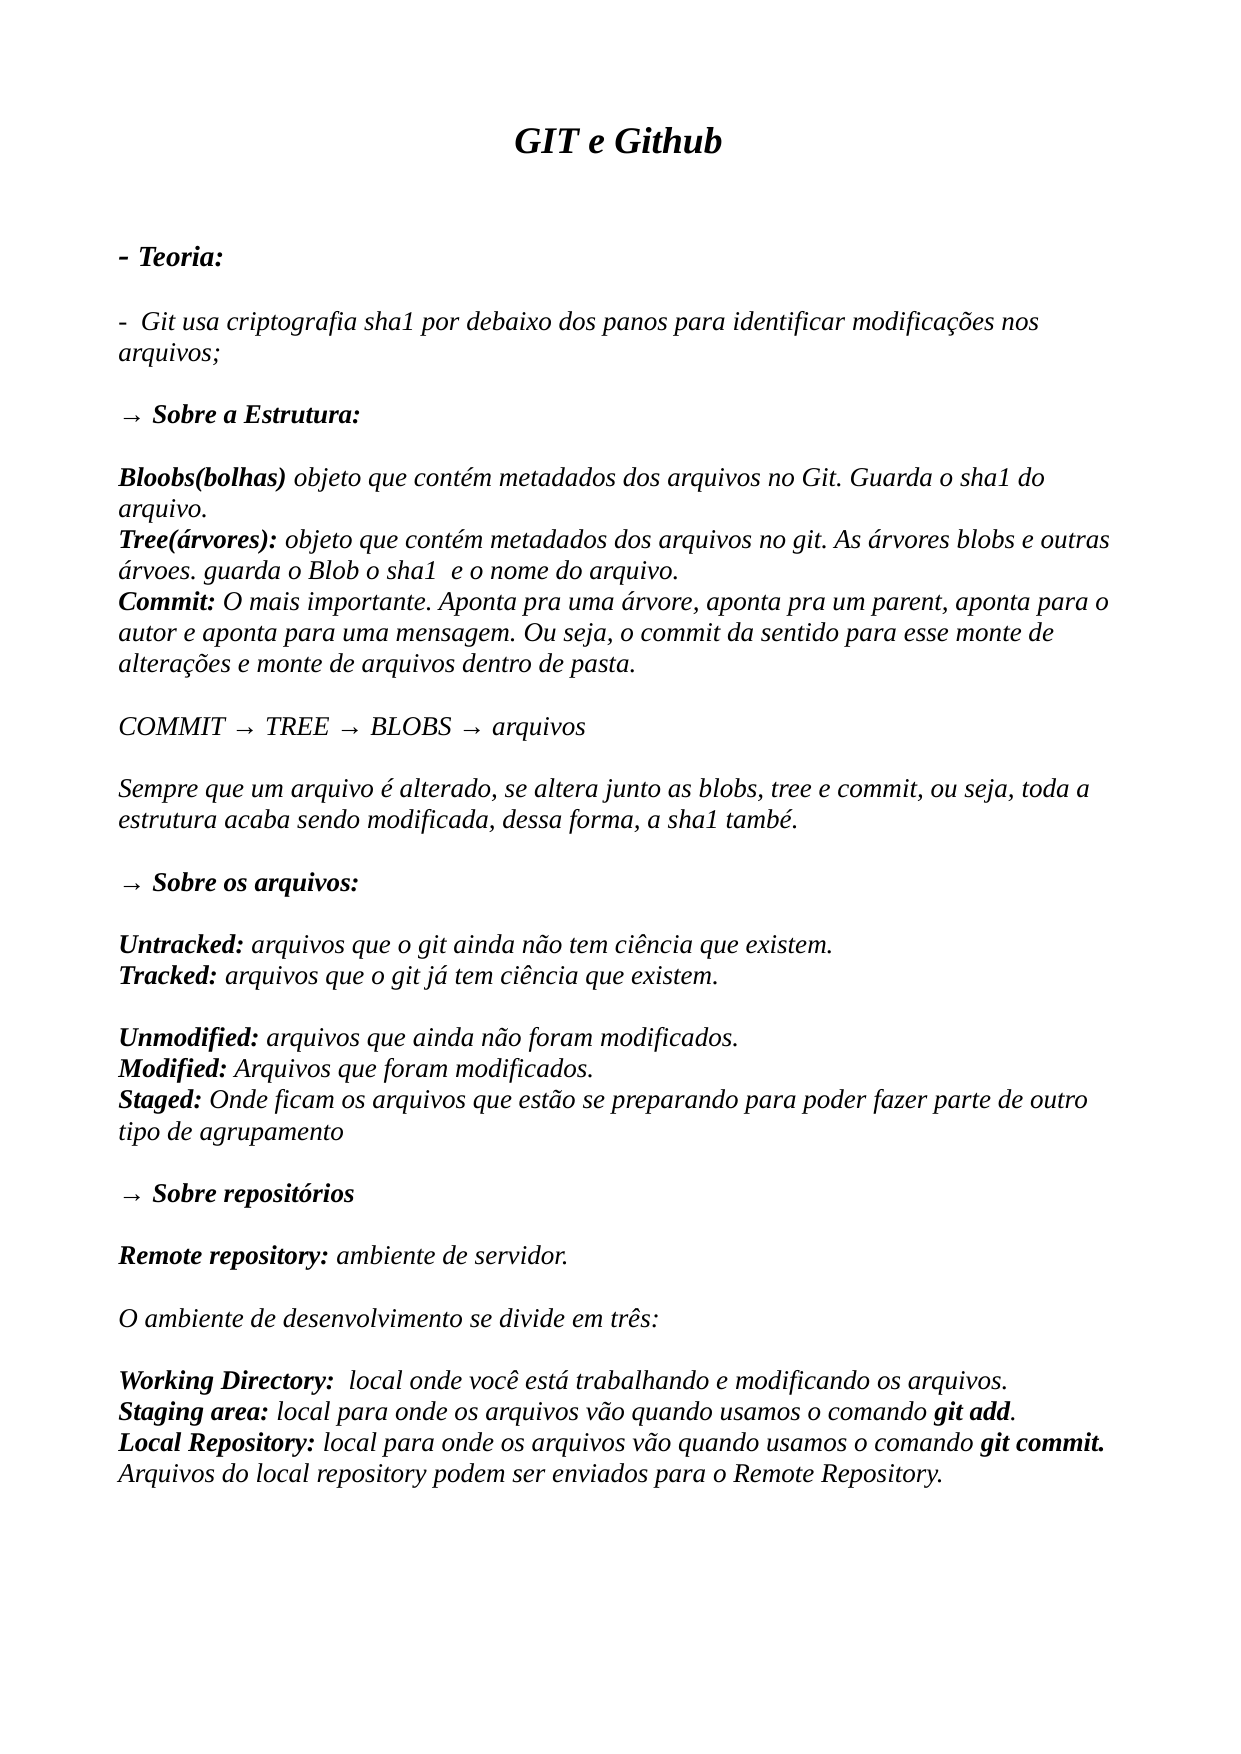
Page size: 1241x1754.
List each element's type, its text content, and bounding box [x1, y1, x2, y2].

text → Sobre a Estrutura: [118, 398, 1122, 429]
text Commit: O mais importante. Aponta pra uma árvore, aponta pra um parent, aponta para o autor e aponta para uma mensagem. Ou seja, o commit da sentido para esse monte de alterações e monte de arquivos dentro de pasta. [118, 585, 1122, 679]
text Modified: Arquivos que foram modificados. [118, 1052, 1122, 1084]
text Bloobs(bolhas) objeto que contém metadados dos arquivos no Git. Guarda o sha1 do arquivo. [118, 461, 1122, 523]
text Unmodified: arquivos que ainda não foram modificados. [118, 1021, 1122, 1052]
text Staged: Onde ficam os arquivos que estão se preparando para poder fazer parte de outro tipo de agrupamento [118, 1084, 1122, 1146]
text Remote repository: ambiente de servidor. [118, 1239, 1122, 1271]
text - Teoria: [118, 236, 1122, 274]
text Tree(árvores): objeto que contém metadados dos arquivos no git. As árvores blobs e outras árvoes. guarda o Blob o sha1 e o nome do arquivo. [118, 523, 1122, 585]
text Staging area: local para onde os arquivos vão quando usamos o comando git add. [118, 1395, 1122, 1426]
text Tracked: arquivos que o git já tem ciência que existem. [118, 959, 1122, 990]
text Untracked: arquivos que o git ainda não tem ciência que existem. [118, 928, 1122, 959]
text O ambiente de desenvolvimento se divide em três: [118, 1302, 1122, 1333]
text Working Directory: local onde você está trabalhando e modificando os arquivos. [118, 1364, 1122, 1395]
text - Git usa criptografia sha1 por debaixo dos panos para identificar modificações nos arquivos; [118, 305, 1122, 367]
text Sempre que um arquivo é alterado, se altera junto as blobs, tree e commit, ou seja, toda a estrutura acaba sendo modificada, dessa forma, a sha1 també. [118, 772, 1122, 834]
text COMMIT → TREE → BLOBS → arquivos [118, 710, 1122, 741]
text GIT e Github [118, 118, 1122, 161]
text → Sobre os arquivos: [118, 866, 1122, 897]
text Local Repository: local para onde os arquivos vão quando usamos o comando git commit. Arquivos do local repository podem ser enviados para o Remote Repository. [118, 1426, 1122, 1488]
text → Sobre repositórios [118, 1177, 1122, 1208]
